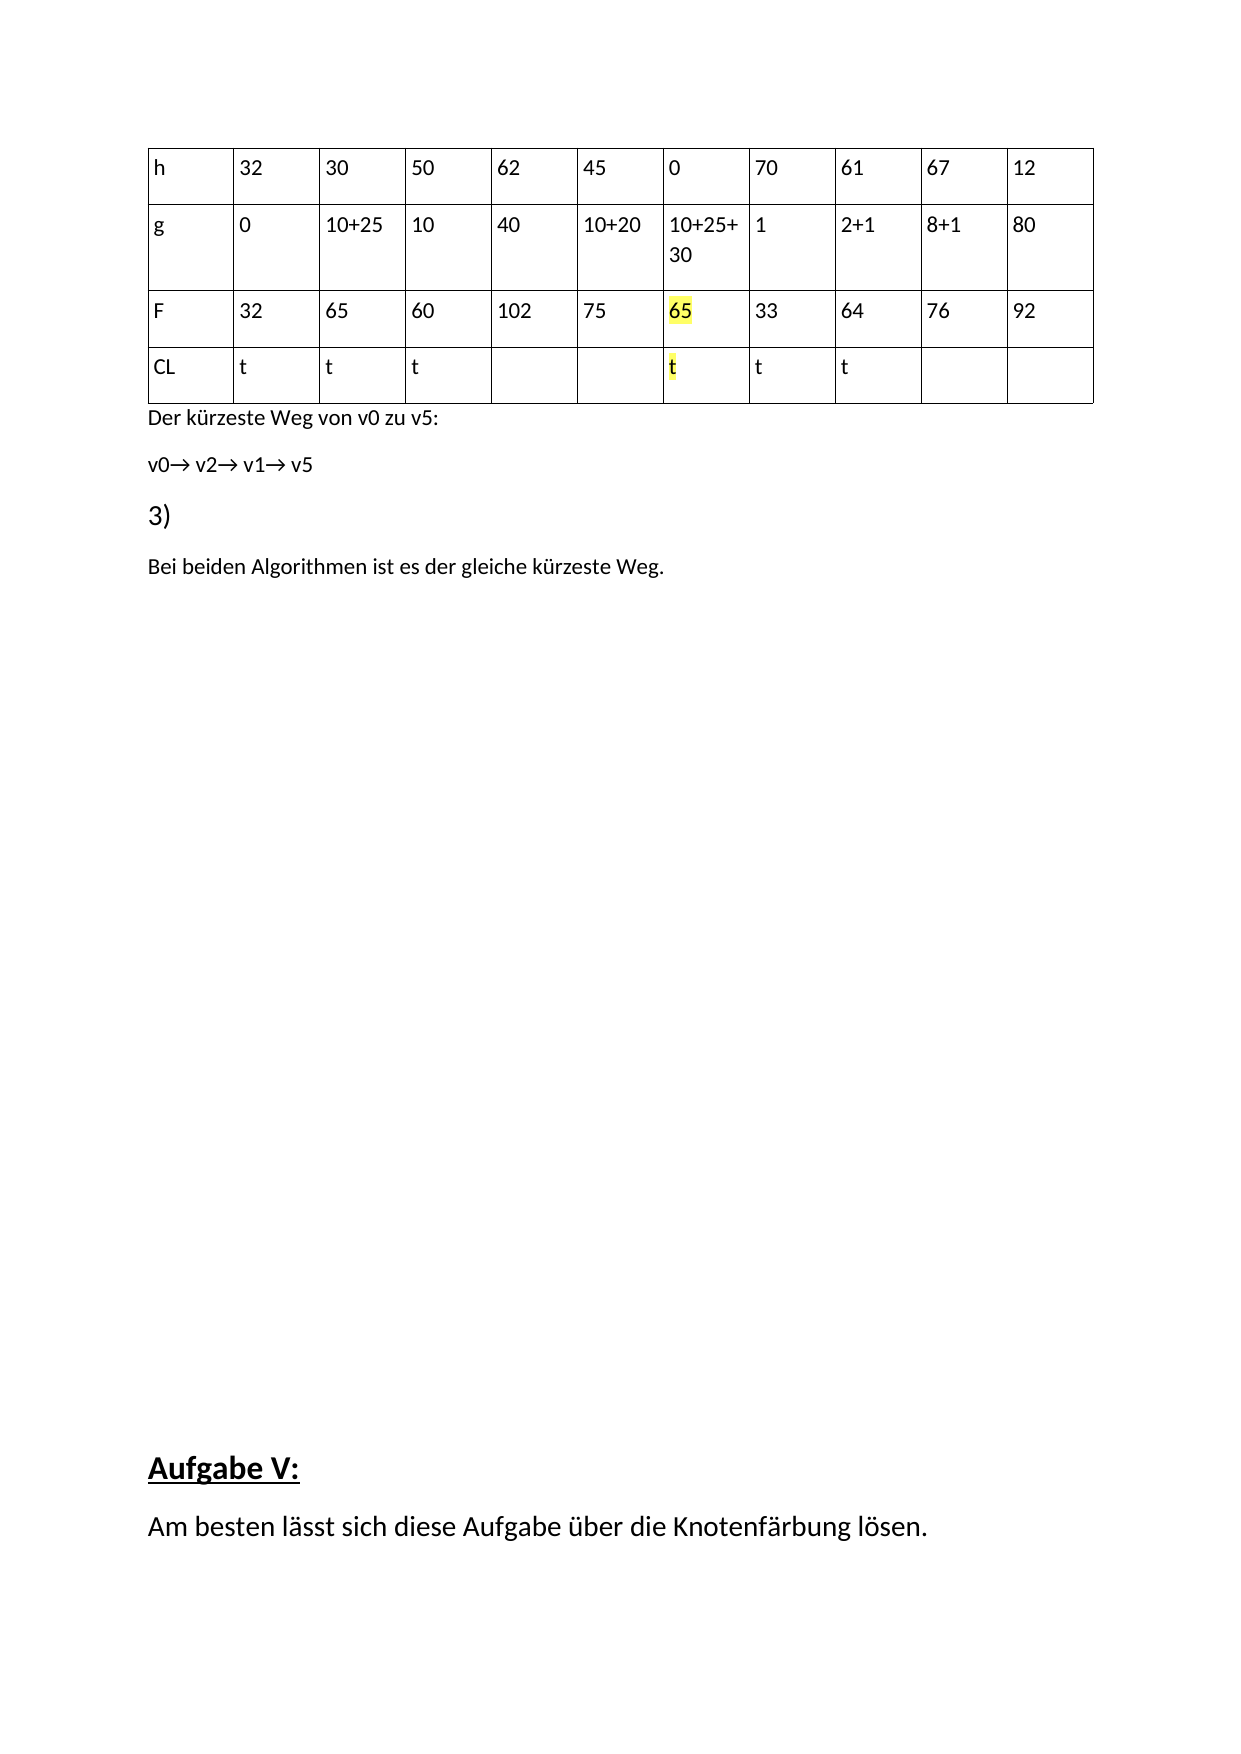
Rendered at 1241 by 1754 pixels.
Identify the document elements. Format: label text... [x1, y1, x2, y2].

table_cell 102 [492, 291, 577, 347]
table_cell t [234, 348, 319, 403]
table_cell 67 [922, 149, 1007, 204]
text Der kürzeste Weg von v0 zu v5: [148, 404, 1093, 431]
text v0→ v2→ v1→ v5 [148, 450, 1093, 478]
table_cell F [149, 291, 233, 347]
table_cell 1 [750, 205, 835, 290]
table_cell 60 [406, 291, 491, 347]
table_cell 50 [406, 149, 491, 204]
table_cell [922, 348, 1007, 403]
table_cell [492, 348, 577, 403]
table_cell [1008, 348, 1093, 403]
table_cell 32 [234, 149, 319, 204]
table_cell 65 [664, 291, 749, 347]
text 3) [148, 497, 1093, 532]
table_cell 76 [922, 291, 1007, 347]
table_cell t [406, 348, 491, 403]
table_cell t [664, 348, 749, 403]
table_cell 0 [664, 149, 749, 204]
table_cell 0 [234, 205, 319, 290]
table_cell 2+1 [836, 205, 921, 290]
table_cell 75 [578, 291, 663, 347]
table_cell [578, 348, 663, 403]
table_cell 70 [750, 149, 835, 204]
table_cell 45 [578, 149, 663, 204]
table_cell 10 [406, 205, 491, 290]
table_cell 65 [320, 291, 405, 347]
table_cell 12 [1008, 149, 1093, 204]
table_cell g [149, 205, 233, 290]
table_cell t [836, 348, 921, 403]
text Am besten lässt sich diese Aufgabe über die Knotenfärbung lösen. [148, 1508, 1093, 1544]
table_cell 10+20 [578, 205, 663, 290]
table_cell 64 [836, 291, 921, 347]
table_cell 61 [836, 149, 921, 204]
table_cell t [750, 348, 835, 403]
table_cell 62 [492, 149, 577, 204]
table_cell t [320, 348, 405, 403]
table_cell h [149, 149, 233, 204]
table_cell 10+25+30 [664, 205, 749, 290]
table_cell 30 [320, 149, 405, 204]
table_cell 92 [1008, 291, 1093, 347]
table_cell CL [149, 348, 233, 403]
table_cell 80 [1008, 205, 1093, 290]
text Bei beiden Algorithmen ist es der gleiche kürzeste Weg. [148, 552, 1093, 580]
table_cell 32 [234, 291, 319, 347]
table_cell 8+1 [922, 205, 1007, 290]
table_cell 40 [492, 205, 577, 290]
table_cell 33 [750, 291, 835, 347]
text Aufgabe V: [148, 1447, 1093, 1488]
table_cell 10+25 [320, 205, 405, 290]
